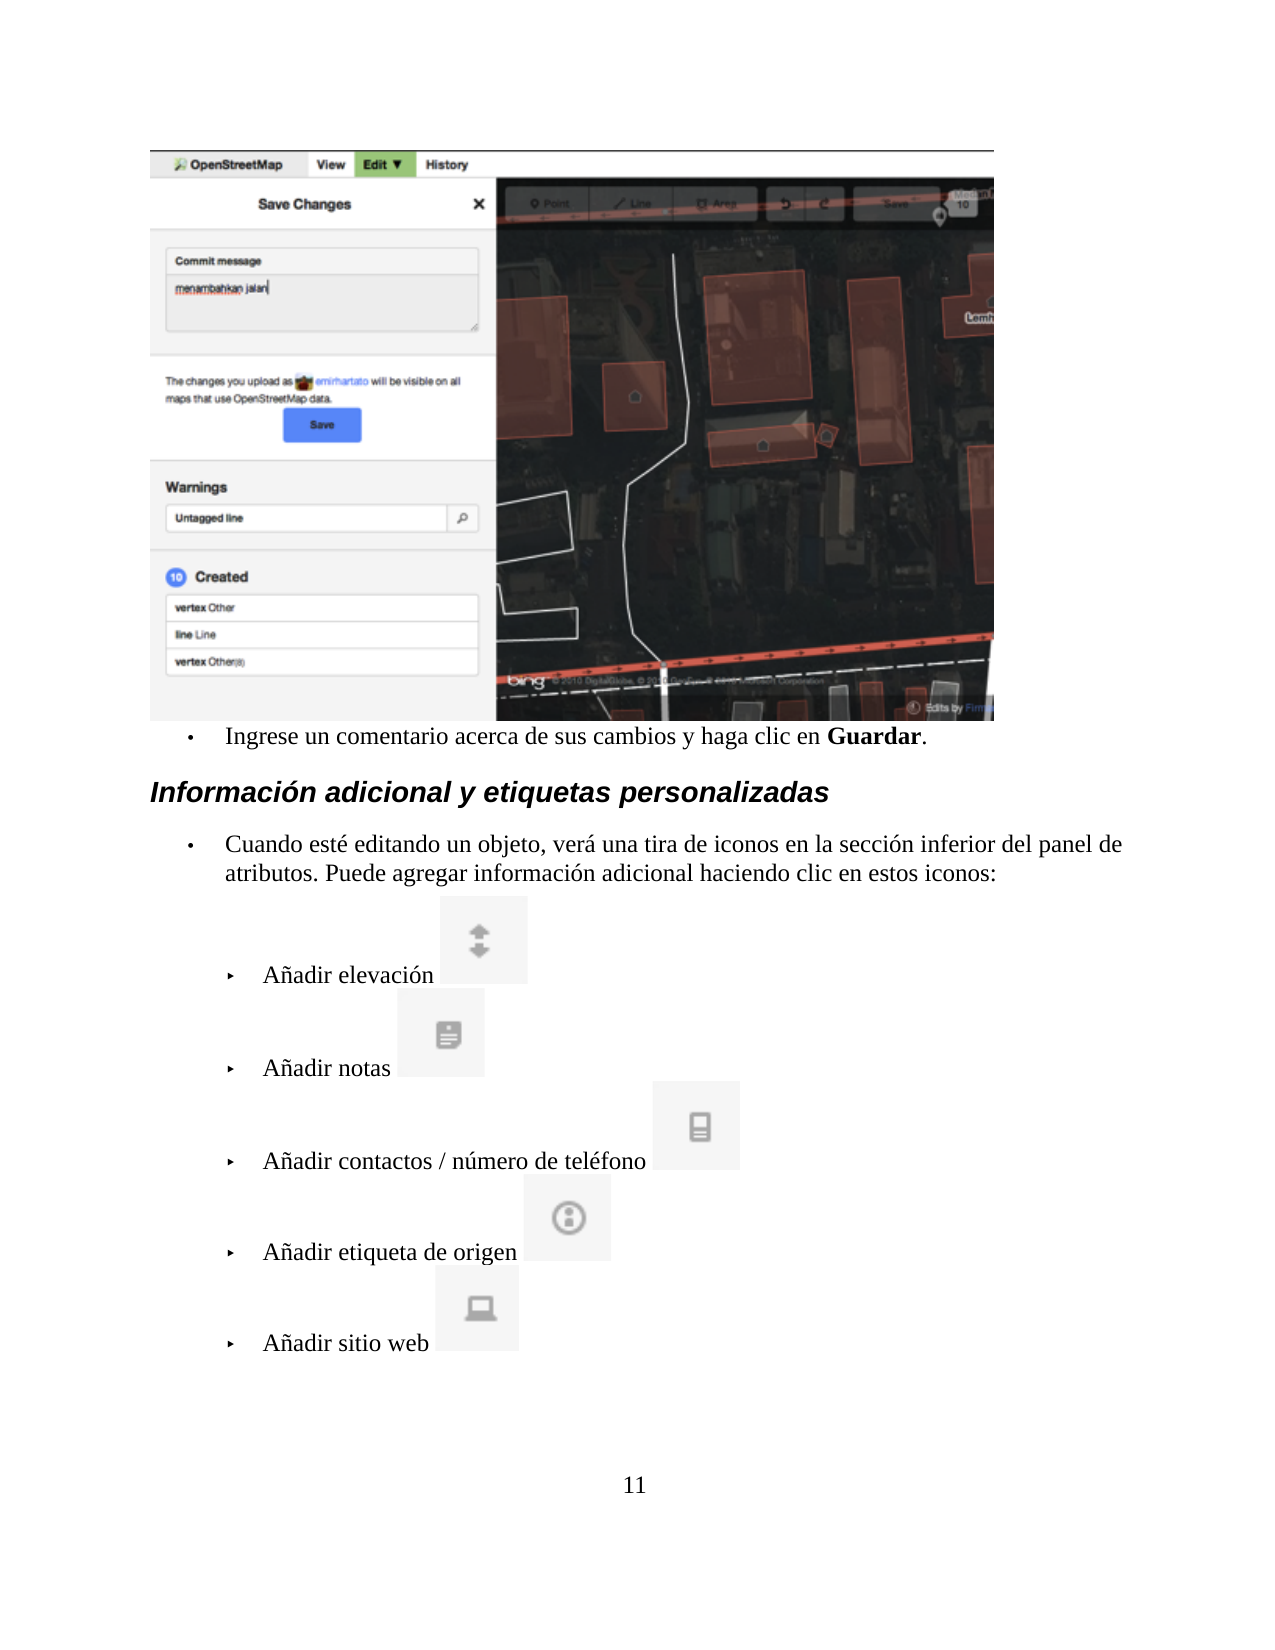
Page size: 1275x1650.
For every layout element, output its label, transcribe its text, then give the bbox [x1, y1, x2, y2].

list Añadir elevación [225, 896, 1125, 989]
list Añadir contactos / número de teléfono [225, 1082, 1125, 1175]
list Añadir notas [225, 989, 1125, 1082]
subtitle Información adicional y etiquetas personalizadas [150, 774, 1125, 808]
picture [440, 896, 528, 984]
picture [652, 1081, 740, 1170]
list Añadir etiqueta de origen [225, 1175, 1125, 1266]
picture [397, 988, 485, 1077]
picture [435, 1265, 519, 1351]
list Ingrese un comentario acerca de sus cambios y haga clic en Guardar. [187, 721, 1125, 749]
list Cuando esté editando un objeto, verá una tira de iconos en la sección inferior del panel de atributos. Puede agregar información adicional haciendo clic en estos iconos: [187, 829, 1125, 887]
list Añadir sitio web [225, 1266, 1125, 1356]
picture [523, 1174, 612, 1261]
picture [150, 150, 994, 721]
